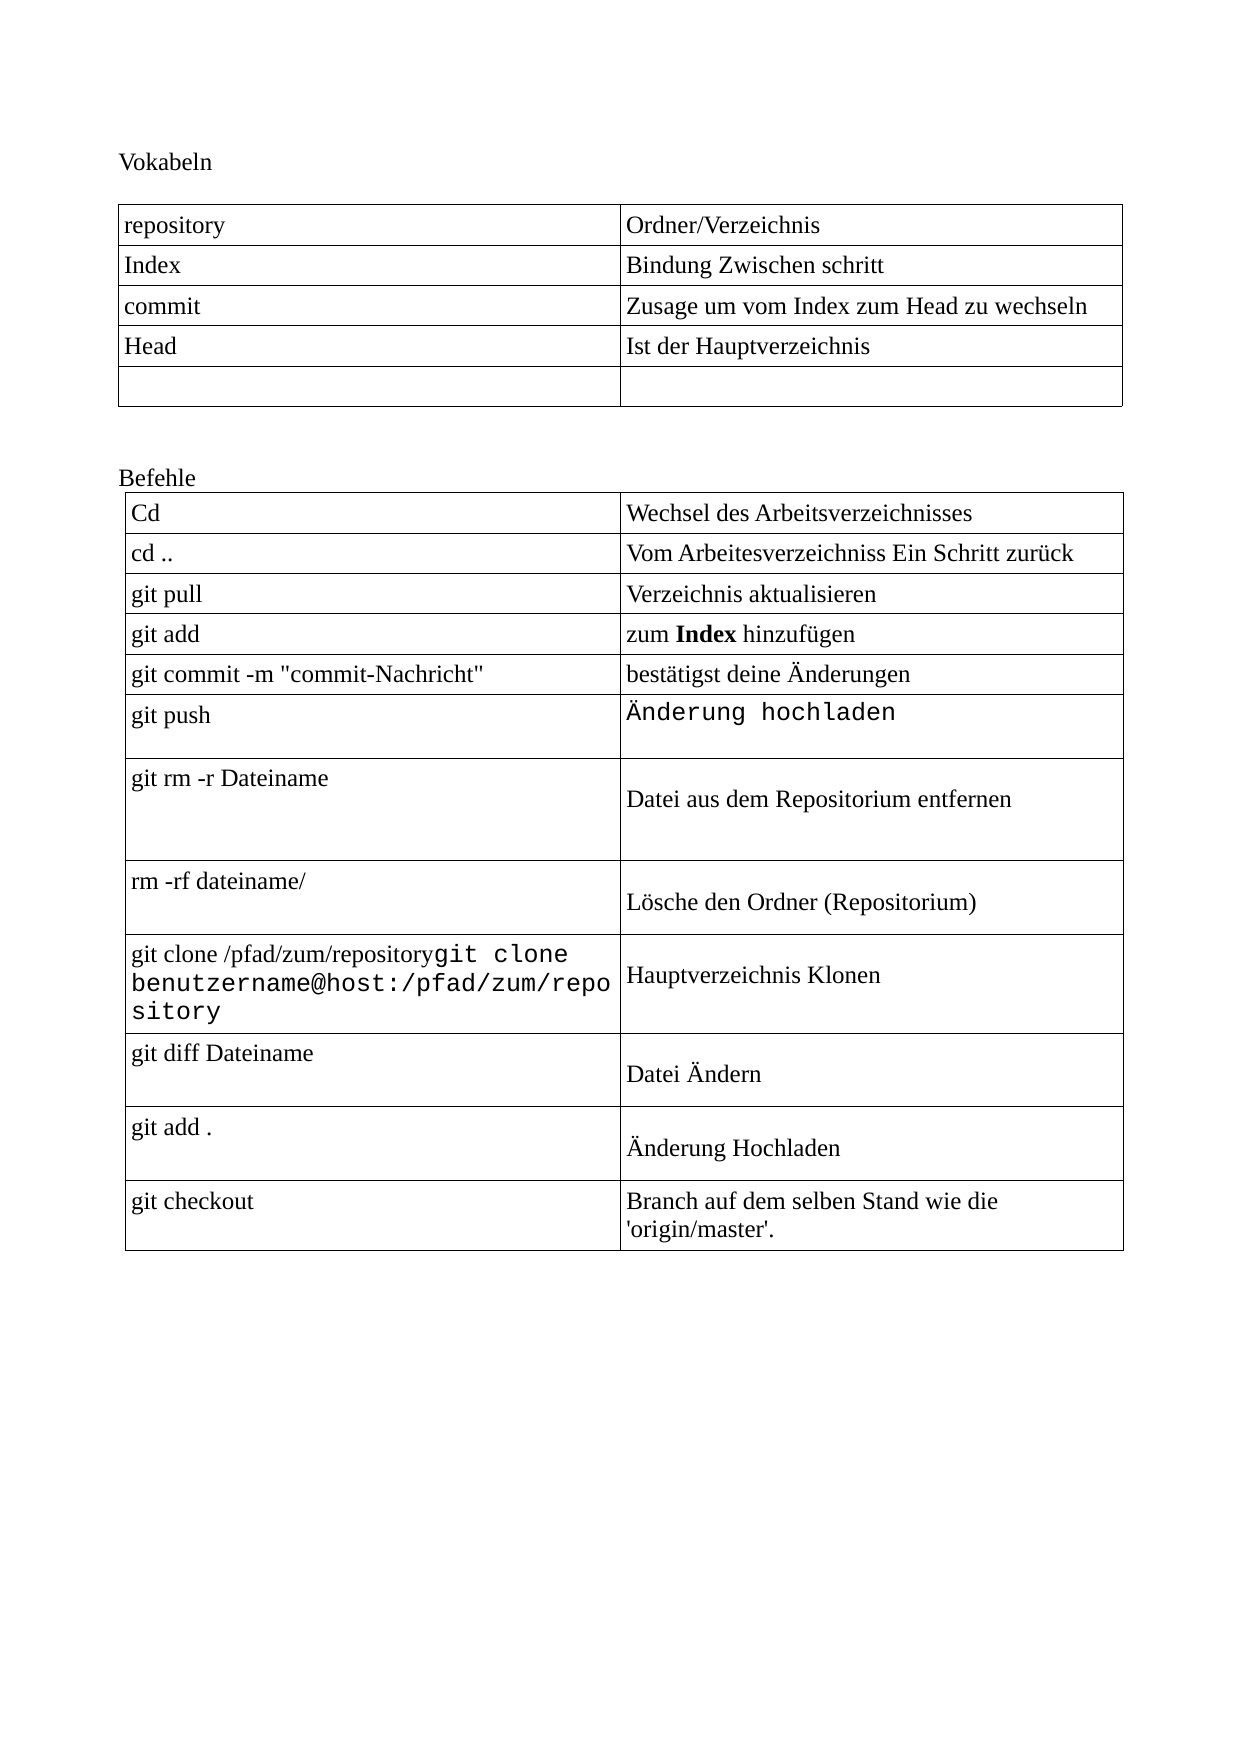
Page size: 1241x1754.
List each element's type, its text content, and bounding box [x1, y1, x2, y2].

table_cell Zusage um vom Index zum Head zu wechseln [621, 286, 1122, 325]
table_cell git push [126, 695, 620, 758]
table_cell [119, 367, 620, 406]
table_cell git diff Dateiname [126, 1034, 620, 1106]
table_cell cd .. [126, 534, 620, 573]
table_cell Head [119, 326, 620, 366]
text Befehle [118, 463, 1122, 492]
table_cell [621, 367, 1122, 406]
table_cell Bindung Zwischen schritt [621, 246, 1122, 285]
table_cell git checkout [126, 1181, 620, 1250]
table_cell Branch auf dem selben Stand wie die 'origin/master'. [621, 1181, 1123, 1250]
table_cell git rm -r Dateiname [126, 759, 620, 860]
table_header repository [119, 205, 620, 245]
table_cell Verzeichnis aktualisieren [621, 574, 1123, 613]
table_cell commit [119, 286, 620, 325]
table_header Ordner/Verzeichnis [621, 205, 1122, 245]
table_cell git add . [126, 1107, 620, 1180]
table_cell Änderung Hochladen [621, 1107, 1123, 1180]
table_cell Hauptverzeichnis Klonen [621, 935, 1123, 1033]
table_cell bestätigst deine Änderungen [621, 655, 1123, 694]
table_cell rm -rf dateiname/ [126, 861, 620, 934]
table_cell git clone /pfad/zum/repositorygit clone benutzername@host:/pfad/zum/repository [126, 935, 620, 1033]
table_cell zum Index hinzufügen [621, 614, 1123, 653]
table_cell Ist der Hauptverzeichnis [621, 326, 1122, 366]
table_cell Datei aus dem Repositorium entfernen [621, 759, 1123, 860]
table_cell git pull [126, 574, 620, 613]
table_cell git add [126, 614, 620, 653]
table_cell Lösche den Ordner (Repositorium) [621, 861, 1123, 934]
table_cell git commit -m "commit-Nachricht" [126, 655, 620, 694]
table_cell Änderung hochladen [621, 695, 1123, 758]
table_cell Index [119, 246, 620, 285]
table_header Cd [126, 493, 620, 533]
table_cell Vom Arbeitesverzeichniss Ein Schritt zurück [621, 534, 1123, 573]
table_header Wechsel des Arbeitsverzeichnisses [621, 493, 1123, 533]
text Vokabeln [118, 147, 1122, 176]
table_cell Datei Ändern [621, 1034, 1123, 1106]
